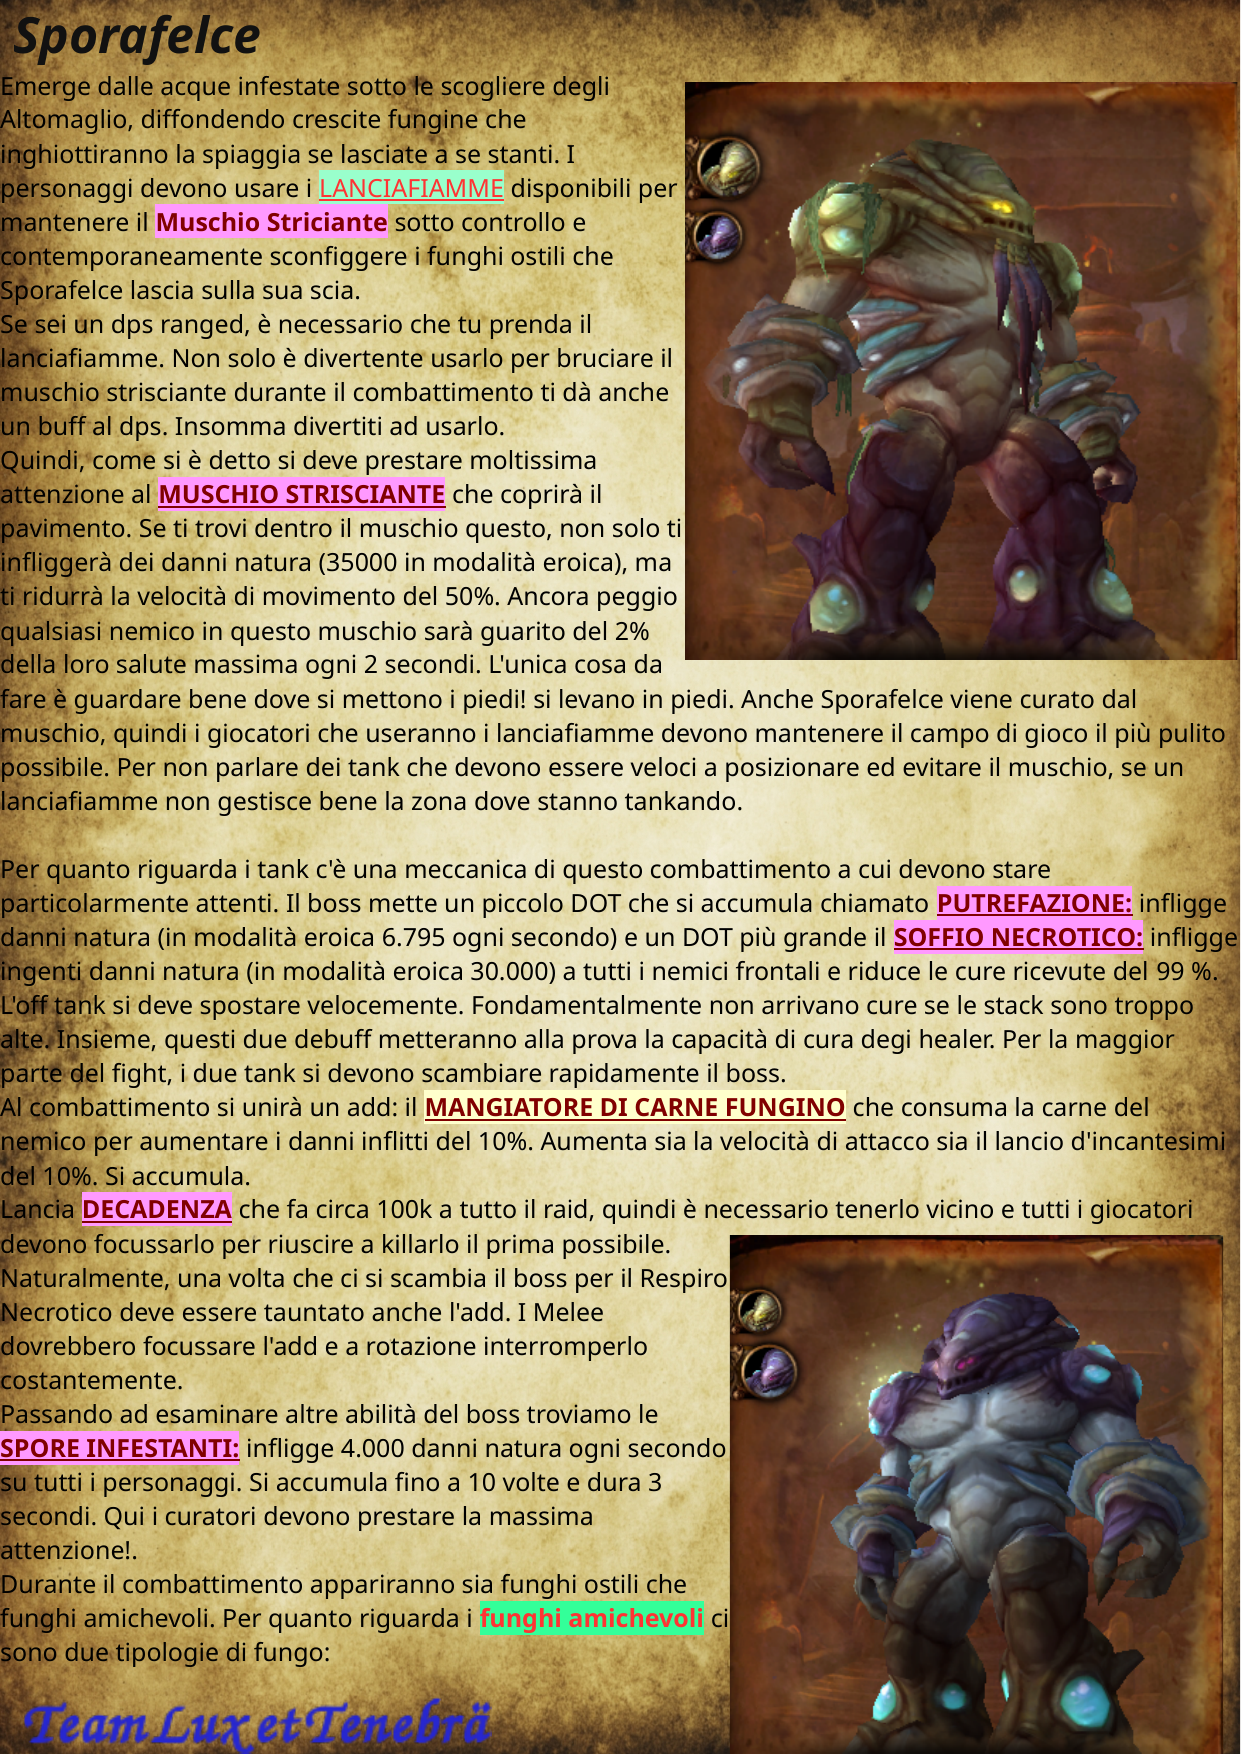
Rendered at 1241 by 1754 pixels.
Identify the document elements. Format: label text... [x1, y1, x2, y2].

picture [0, 0, 1241, 1754]
text Per quanto riguarda i tank c'è una meccanica di questo combattimento a cui devono stare particolarmente attenti. Il boss mette un piccolo DOT che si accumula chiamato PUTREFAZIONE: infligge danni natura (in modalità eroica 6.795 ogni secondo) e un DOT più grande il SOFFIO NECROTICO: infligge ingenti danni natura (in modalità eroica 30.000) a tutti i nemici frontali e riduce le cure ricevute del 99 %. L'off tank si deve spostare velocemente. Fondamentalmente non arrivano cure se le stack sono troppo alte. Insieme, questi due debuff metteranno alla prova la capacità di cura degi healer. Per la maggior parte del fight, i due tank si devono scambiare rapidamente il boss. [0, 852, 1240, 1090]
text Quindi, come si è detto si deve prestare moltissima attenzione al MUSCHIO STRISCIANTE che coprirà il pavimento. Se ti trovi dentro il muschio questo, non solo ti infliggerà dei danni natura (35000 in modalità eroica), ma ti ridurrà la velocità di movimento del 50%. Ancora peggio qualsiasi nemico in questo muschio sarà guarito del 2% della loro salute massima ogni 2 secondi. L'unica cosa da fare è guardare bene dove si mettono i piedi! si levano in piedi. Anche Sporafelce viene curato dal muschio, quindi i giocatori che useranno i lanciafiamme devono mantenere il campo di gioco il più pulito possibile. Per non parlare dei tank che devono essere veloci a posizionare ed evitare il muschio, se un lanciafiamme non gestisce bene la zona dove stanno tankando. [0, 443, 1240, 817]
text Passando ad esaminare altre abilità del boss troviamo le SPORE INFESTANTI: infligge 4.000 danni natura ogni secondo su tutti i personaggi. Si accumula fino a 10 volte e dura 3 secondi. Qui i curatori devono prestare la massima attenzione!. [0, 1397, 729, 1567]
text Sporafelce [0, 0, 1240, 68]
text Lancia DECADENZA che fa circa 100k a tutto il raid, quindi è necessario tenerlo vicino e tutti i giocatori devono focussarlo per riuscire a killarlo il prima possibile. Naturalmente, una volta che ci si scambia il boss per il Respiro Necrotico deve essere tauntato anche l'add. I Melee dovrebbero focussare l'add e a rotazione interromperlo costantemente. [0, 1192, 1240, 1397]
text Durante il combattimento appariranno sia funghi ostili che funghi amichevoli. Per quanto riguarda i funghi amichevoli ci sono due tipologie di fungo: [0, 1567, 729, 1669]
text Emerge dalle acque infestate sotto le scogliere degli Altomaglio, diffondendo crescite fungine che inghiottiranno la spiaggia se lasciate a se stanti. I personaggi devono usare i LANCIAFIAMME disponibili per mantenere il Muschio Striciante sotto controllo e contemporaneamente sconfiggere i funghi ostili che Sporafelce lascia sulla sua scia. [0, 68, 1240, 307]
text Al combattimento si unirà un add: il MANGIATORE DI CARNE FUNGINO che consuma la carne del nemico per aumentare i danni inflitti del 10%. Aumenta sia la velocità di attacco sia il lancio d'incantesimi del 10%. Si accumula. [0, 1090, 1240, 1192]
text Se sei un dps ranged, è necessario che tu prenda il lanciafiamme. Non solo è divertente usarlo per bruciare il muschio strisciante durante il combattimento ti dà anche un buff al dps. Insomma divertiti ad usarlo. [0, 307, 685, 443]
picture [685, 82, 1238, 660]
